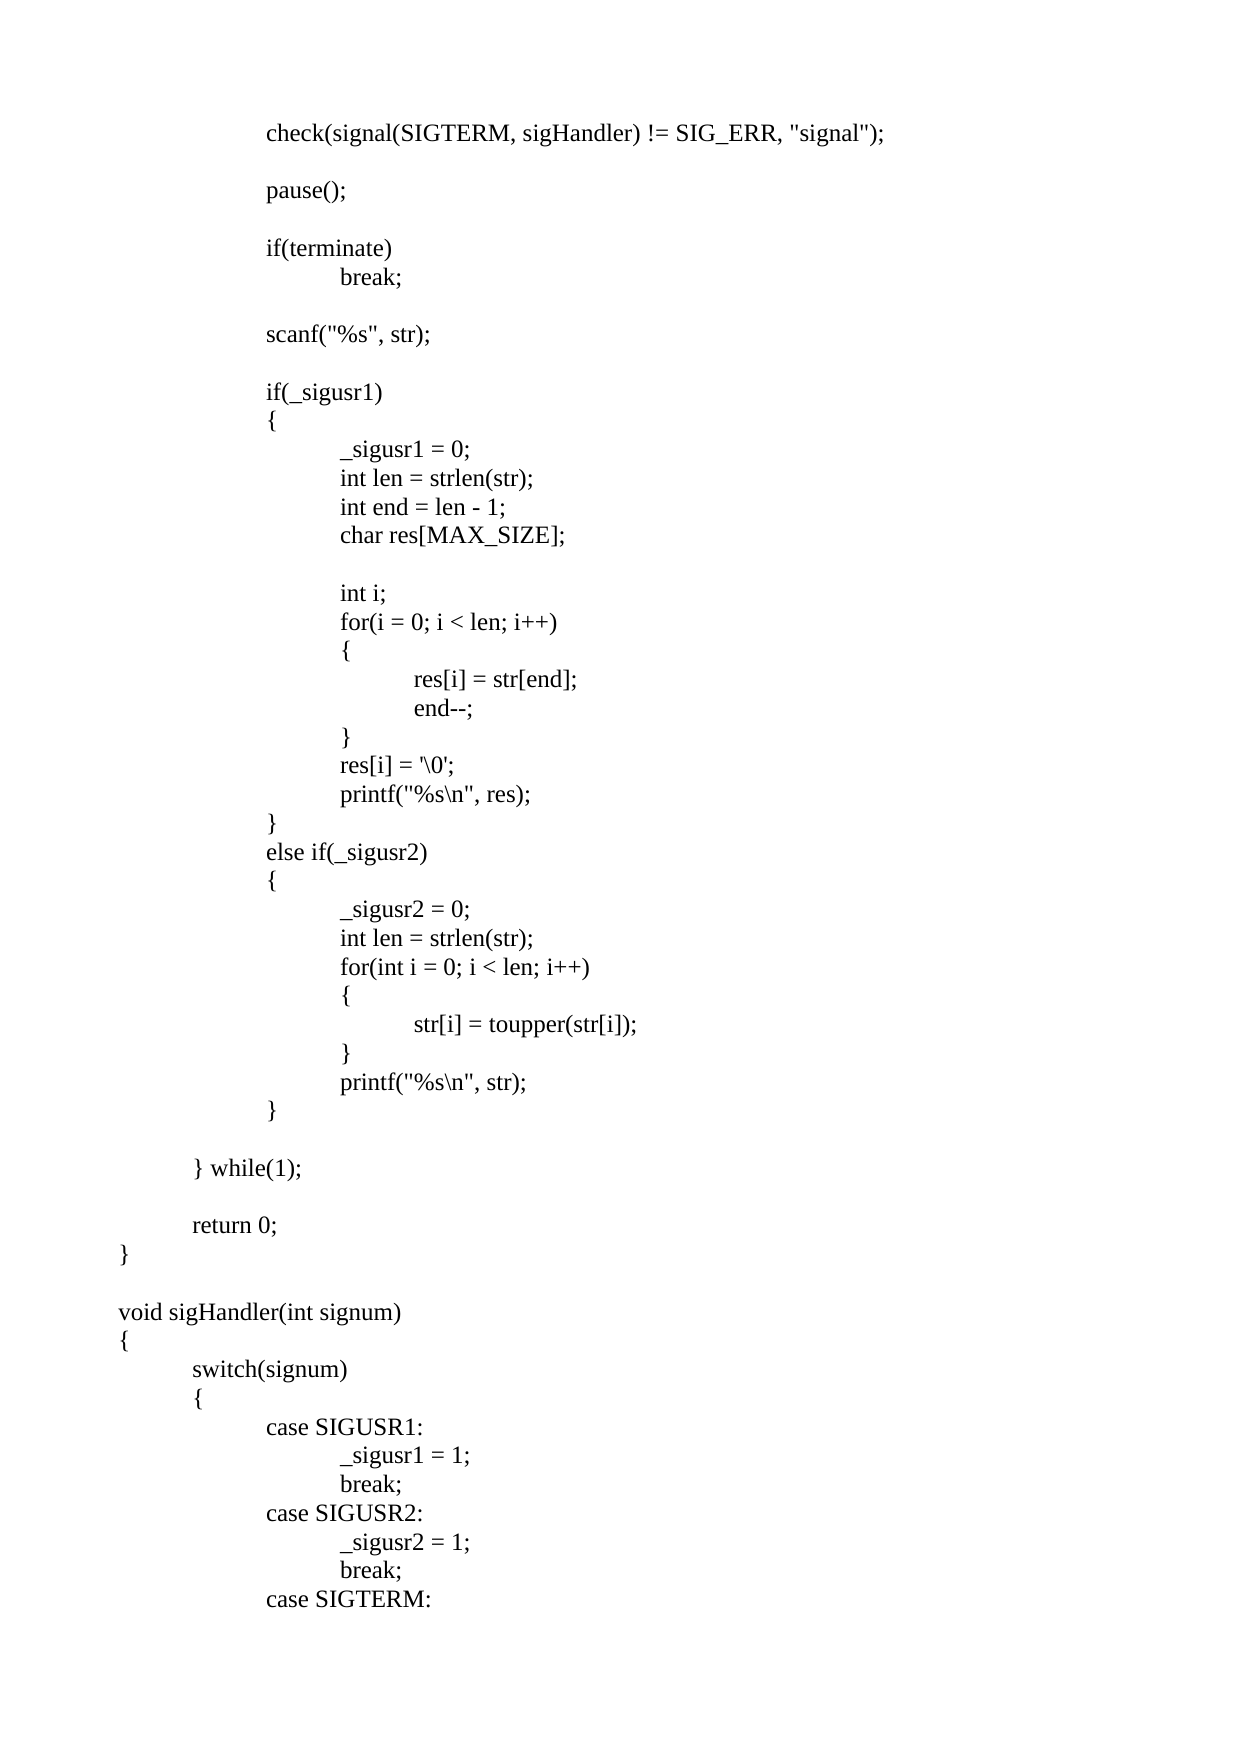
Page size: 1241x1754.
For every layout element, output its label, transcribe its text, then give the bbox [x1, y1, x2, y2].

text printf("%s\n", res); [118, 779, 1122, 808]
text int i; [118, 578, 1122, 607]
text pause(); [118, 176, 1122, 204]
text break; [118, 1469, 1122, 1498]
text } [118, 722, 1122, 751]
text case SIGTERM: [118, 1584, 1122, 1613]
text case SIGUSR1: [118, 1412, 1122, 1441]
text scanf("%s", str); [118, 319, 1122, 348]
text { [118, 636, 1122, 664]
text if(terminate) [118, 233, 1122, 262]
text res[i] = str[end]; [118, 664, 1122, 693]
text _sigusr1 = 1; [118, 1441, 1122, 1469]
text } [118, 808, 1122, 837]
text void sigHandler(int signum) [118, 1297, 1122, 1326]
text str[i] = toupper(str[i]); [118, 1009, 1122, 1038]
text res[i] = '\0'; [118, 751, 1122, 779]
text _sigusr2 = 1; [118, 1527, 1122, 1556]
text for(i = 0; i < len; i++) [118, 607, 1122, 636]
text _sigusr1 = 0; [118, 434, 1122, 463]
text { [118, 1326, 1122, 1354]
text { [118, 406, 1122, 434]
text } while(1); [118, 1153, 1122, 1182]
text } [118, 1096, 1122, 1124]
text case SIGUSR2: [118, 1498, 1122, 1527]
text } [118, 1038, 1122, 1067]
text return 0; [118, 1211, 1122, 1239]
text int len = strlen(str); [118, 923, 1122, 952]
text char res[MAX_SIZE]; [118, 521, 1122, 549]
text _sigusr2 = 0; [118, 894, 1122, 923]
text int end = len - 1; [118, 492, 1122, 521]
text printf("%s\n", str); [118, 1067, 1122, 1096]
text if(_sigusr1) [118, 377, 1122, 406]
text check(signal(SIGTERM, sigHandler) != SIG_ERR, "signal"); [118, 118, 1122, 147]
text { [118, 981, 1122, 1009]
text switch(signum) [118, 1354, 1122, 1383]
text int len = strlen(str); [118, 463, 1122, 492]
text } [118, 1239, 1122, 1268]
text { [118, 866, 1122, 894]
text end--; [118, 693, 1122, 722]
text for(int i = 0; i < len; i++) [118, 952, 1122, 981]
text else if(_sigusr2) [118, 837, 1122, 866]
text break; [118, 1556, 1122, 1584]
text { [118, 1383, 1122, 1412]
text break; [118, 262, 1122, 291]
